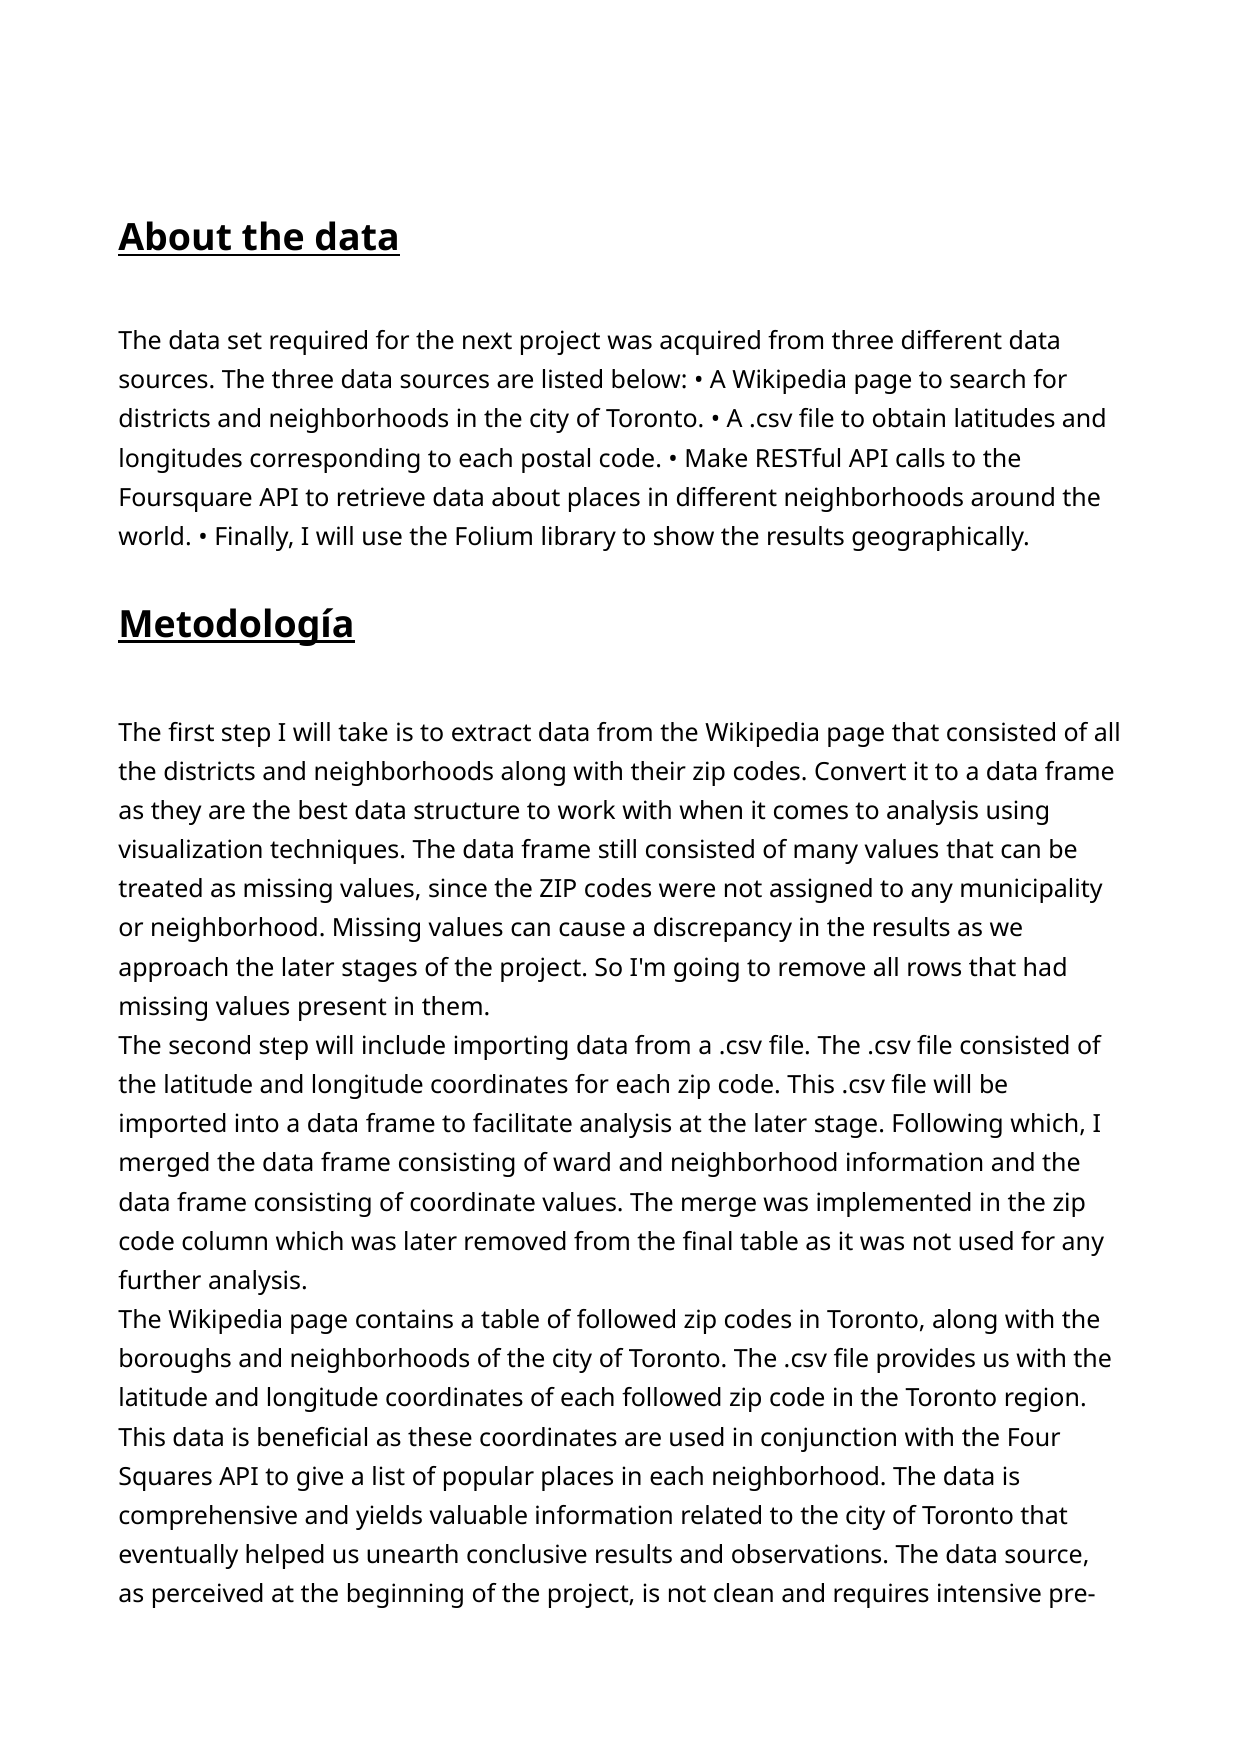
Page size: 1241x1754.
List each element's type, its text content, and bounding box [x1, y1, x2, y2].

text The first step I will take is to extract data from the Wikipedia page that consisted of all the districts and neighborhoods along with their zip codes. Convert it to a data frame as they are the best data structure to work with when it comes to analysis using visualization techniques. The data frame still consisted of many values ​​that can be treated as missing values, since the ZIP codes were not assigned to any municipality or neighborhood. Missing values ​​can cause a discrepancy in the results as we approach the later stages of the project. So I'm going to remove all rows that had missing values ​​present in them. [118, 714, 1122, 1022]
text The second step will include importing data from a .csv file. The .csv file consisted of the latitude and longitude coordinates for each zip code. This .csv file will be imported into a data frame to facilitate analysis at the later stage. Following which, I merged the data frame consisting of ward and neighborhood information and the data frame consisting of coordinate values. The merge was implemented in the zip code column which was later removed from the final table as it was not used for any further analysis. [118, 1027, 1122, 1297]
subtitle About the data [118, 211, 1122, 262]
text Metodología [118, 597, 1122, 648]
text The data set required for the next project was acquired from three different data sources. The three data sources are listed below: • A Wikipedia page to search for districts and neighborhoods in the city of Toronto. • A .csv file to obtain latitudes and longitudes corresponding to each postal code. • Make RESTful API calls to the Foursquare API to retrieve data about places in different neighborhoods around the world. • Finally, I will use the Folium library to show the results geographically. [118, 323, 1122, 553]
text The Wikipedia page contains a table of followed zip codes in Toronto, along with the boroughs and neighborhoods of the city of Toronto. The .csv file provides us with the latitude and longitude coordinates of each followed zip code in the Toronto region. This data is beneficial as these coordinates are used in conjunction with the Four Squares API to give a list of popular places in each neighborhood. The data is comprehensive and yields valuable information related to the city of Toronto that eventually helped us unearth conclusive results and observations. The data source, as perceived at the beginning of the project, is not clean and requires intensive pre- [118, 1302, 1122, 1610]
